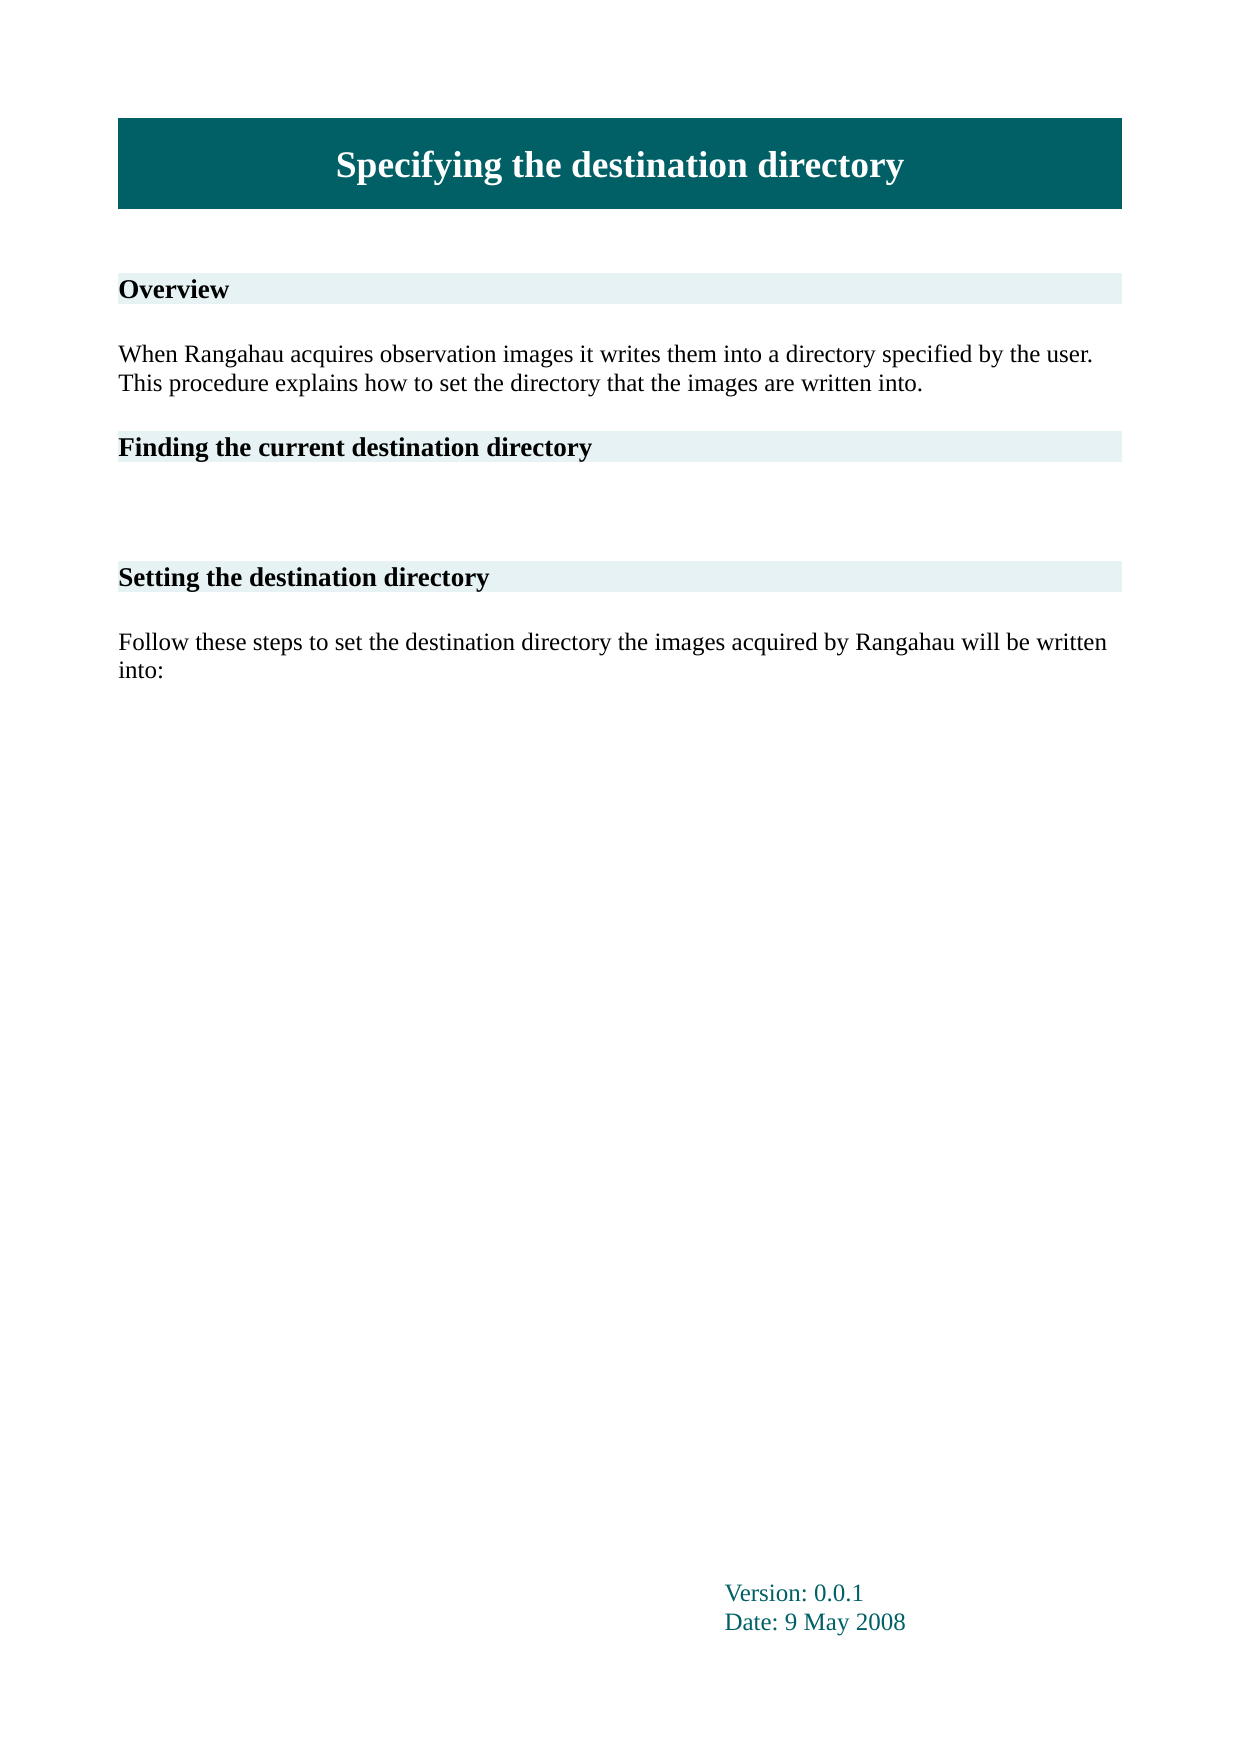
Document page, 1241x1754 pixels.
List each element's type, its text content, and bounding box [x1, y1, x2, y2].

text When Rangahau acquires observation images it writes them into a directory specified by the user. This procedure explains how to set the directory that the images are written into. [118, 339, 1122, 396]
text Follow these steps to set the destination directory the images acquired by Rangahau will be written into: [118, 627, 1122, 684]
text Overview [118, 273, 1122, 304]
text Setting the destination directory [118, 561, 1122, 592]
text Specifying the destination directory [118, 142, 1122, 185]
text Finding the current destination directory [118, 431, 1122, 462]
